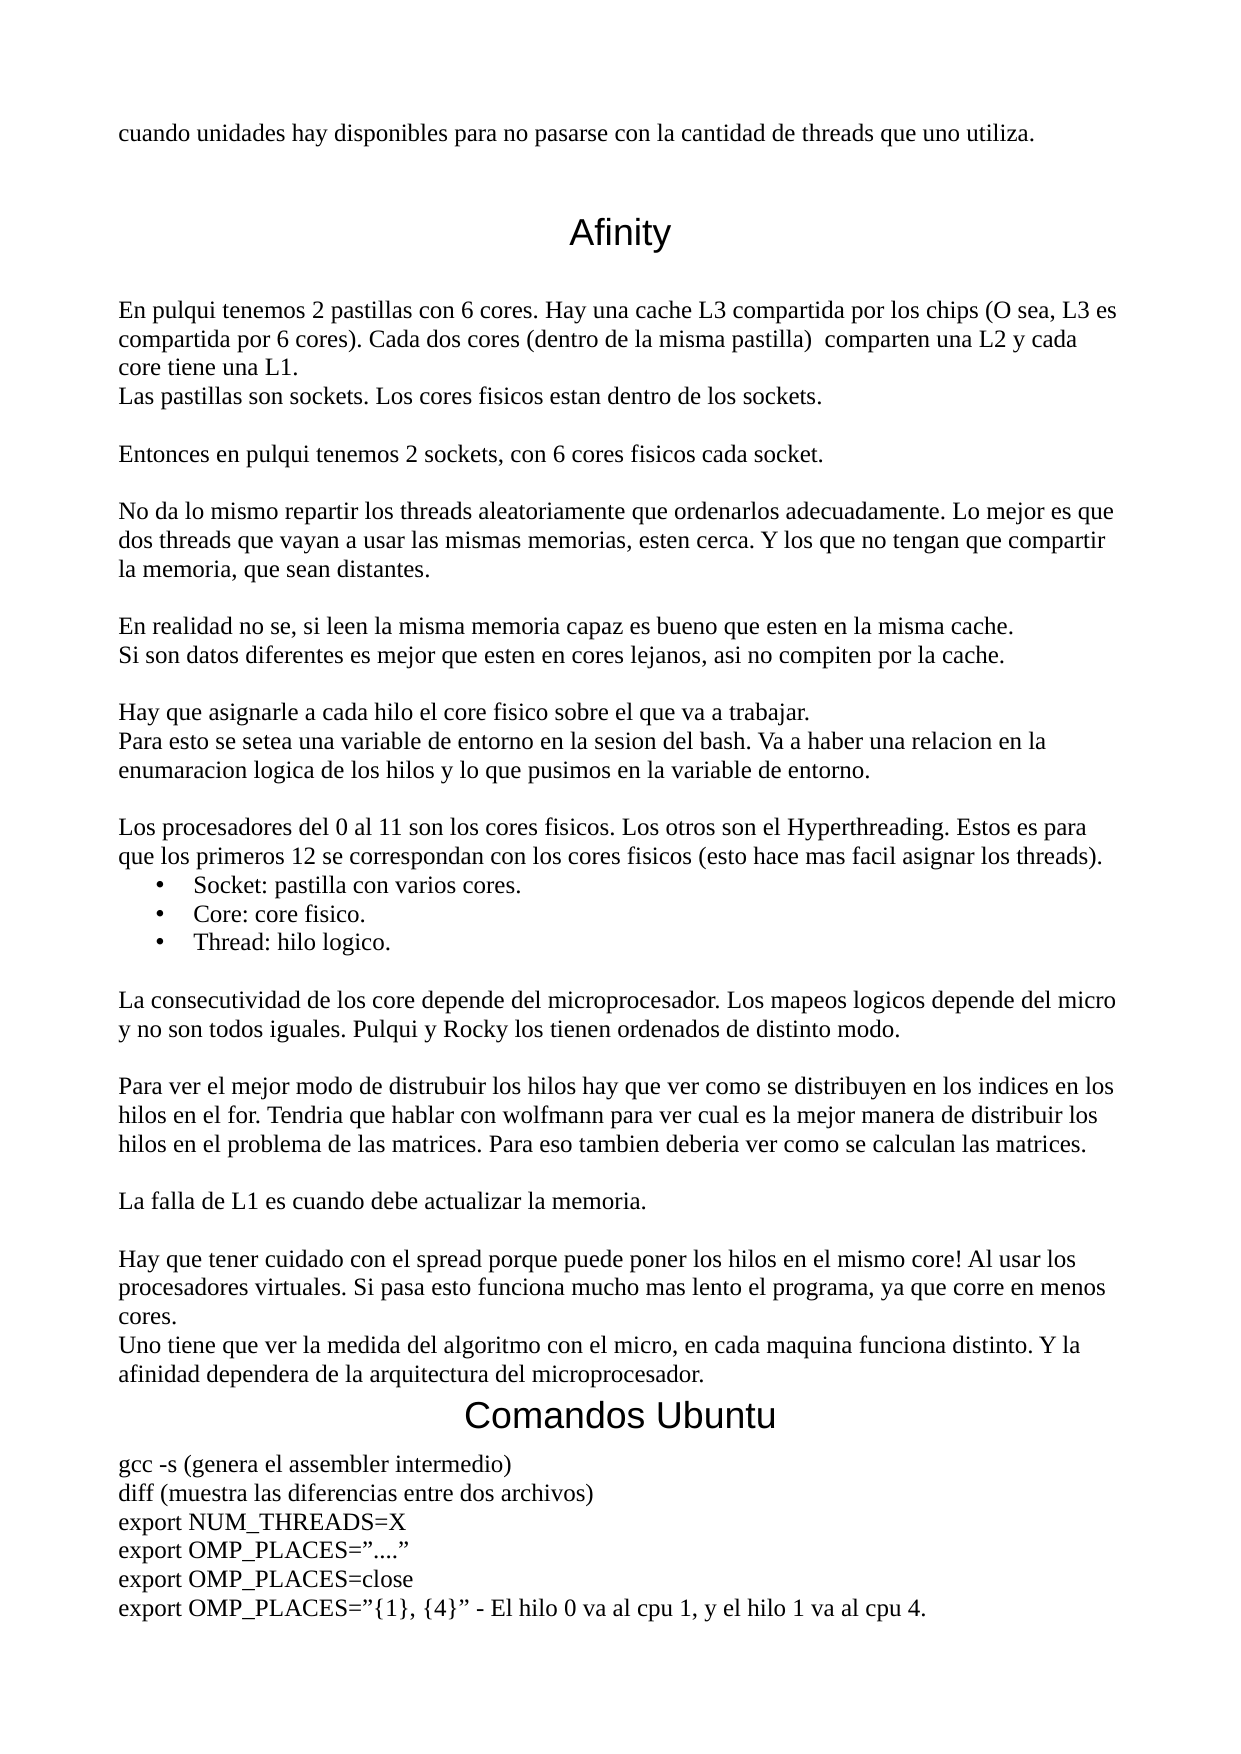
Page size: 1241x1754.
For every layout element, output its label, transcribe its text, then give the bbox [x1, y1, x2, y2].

text Uno tiene que ver la medida del algoritmo con el micro, en cada maquina funciona distinto. Y la afinidad dependera de la arquitectura del microprocesador. [118, 1330, 1122, 1387]
text diff (muestra las diferencias entre dos archivos) [118, 1478, 1122, 1507]
text export NUM_THREADS=X [118, 1507, 1122, 1536]
list Core: core fisico. [156, 899, 1122, 927]
text Los procesadores del 0 al 11 son los cores fisicos. Los otros son el Hyperthreading. Estos es para que los primeros 12 se correspondan con los cores fisicos (esto hace mas facil asignar los threads). [118, 812, 1122, 870]
subtitle Comandos Ubuntu [118, 1394, 1122, 1437]
text Las pastillas son sockets. Los cores fisicos estan dentro de los sockets. [118, 381, 1122, 410]
text cuando unidades hay disponibles para no pasarse con la cantidad de threads que uno utiliza. [118, 118, 1122, 147]
text Hay que asignarle a cada hilo el core fisico sobre el que va a trabajar. [118, 697, 1122, 726]
subtitle Afinity [118, 211, 1122, 254]
list Thread: hilo logico. [156, 927, 1122, 956]
text En realidad no se, si leen la misma memoria capaz es bueno que esten en la misma cache. [118, 611, 1122, 640]
text Para esto se setea una variable de entorno en la sesion del bash. Va a haber una relacion en la enumaracion logica de los hilos y lo que pusimos en la variable de entorno. [118, 726, 1122, 784]
text La falla de L1 es cuando debe actualizar la memoria. [118, 1186, 1122, 1215]
text Para ver el mejor modo de distrubuir los hilos hay que ver como se distribuyen en los indices en los hilos en el for. Tendria que hablar con wolfmann para ver cual es la mejor manera de distribuir los hilos en el problema de las matrices. Para eso tambien deberia ver como se calculan las matrices. [118, 1071, 1122, 1157]
text Entonces en pulqui tenemos 2 sockets, con 6 cores fisicos cada socket. [118, 439, 1122, 467]
text export OMP_PLACES=close [118, 1564, 1122, 1593]
text Si son datos diferentes es mejor que esten en cores lejanos, asi no compiten por la cache. [118, 640, 1122, 669]
text Hay que tener cuidado con el spread porque puede poner los hilos en el mismo core! Al usar los procesadores virtuales. Si pasa esto funciona mucho mas lento el programa, ya que corre en menos cores. [118, 1244, 1122, 1330]
list Socket: pastilla con varios cores. [156, 870, 1122, 899]
text gcc -s (genera el assembler intermedio) [118, 1449, 1122, 1478]
text export OMP_PLACES=”....” [118, 1536, 1122, 1564]
text No da lo mismo repartir los threads aleatoriamente que ordenarlos adecuadamente. Lo mejor es que dos threads que vayan a usar las mismas memorias, esten cerca. Y los que no tengan que compartir la memoria, que sean distantes. [118, 496, 1122, 582]
text En pulqui tenemos 2 pastillas con 6 cores. Hay una cache L3 compartida por los chips (O sea, L3 es compartida por 6 cores). Cada dos cores (dentro de la misma pastilla) comparten una L2 y cada core tiene una L1. [118, 295, 1122, 381]
text export OMP_PLACES=”{1}, {4}” - El hilo 0 va al cpu 1, y el hilo 1 va al cpu 4. [118, 1593, 1122, 1622]
text La consecutividad de los core depende del microprocesador. Los mapeos logicos depende del micro y no son todos iguales. Pulqui y Rocky los tienen ordenados de distinto modo. [118, 985, 1122, 1042]
